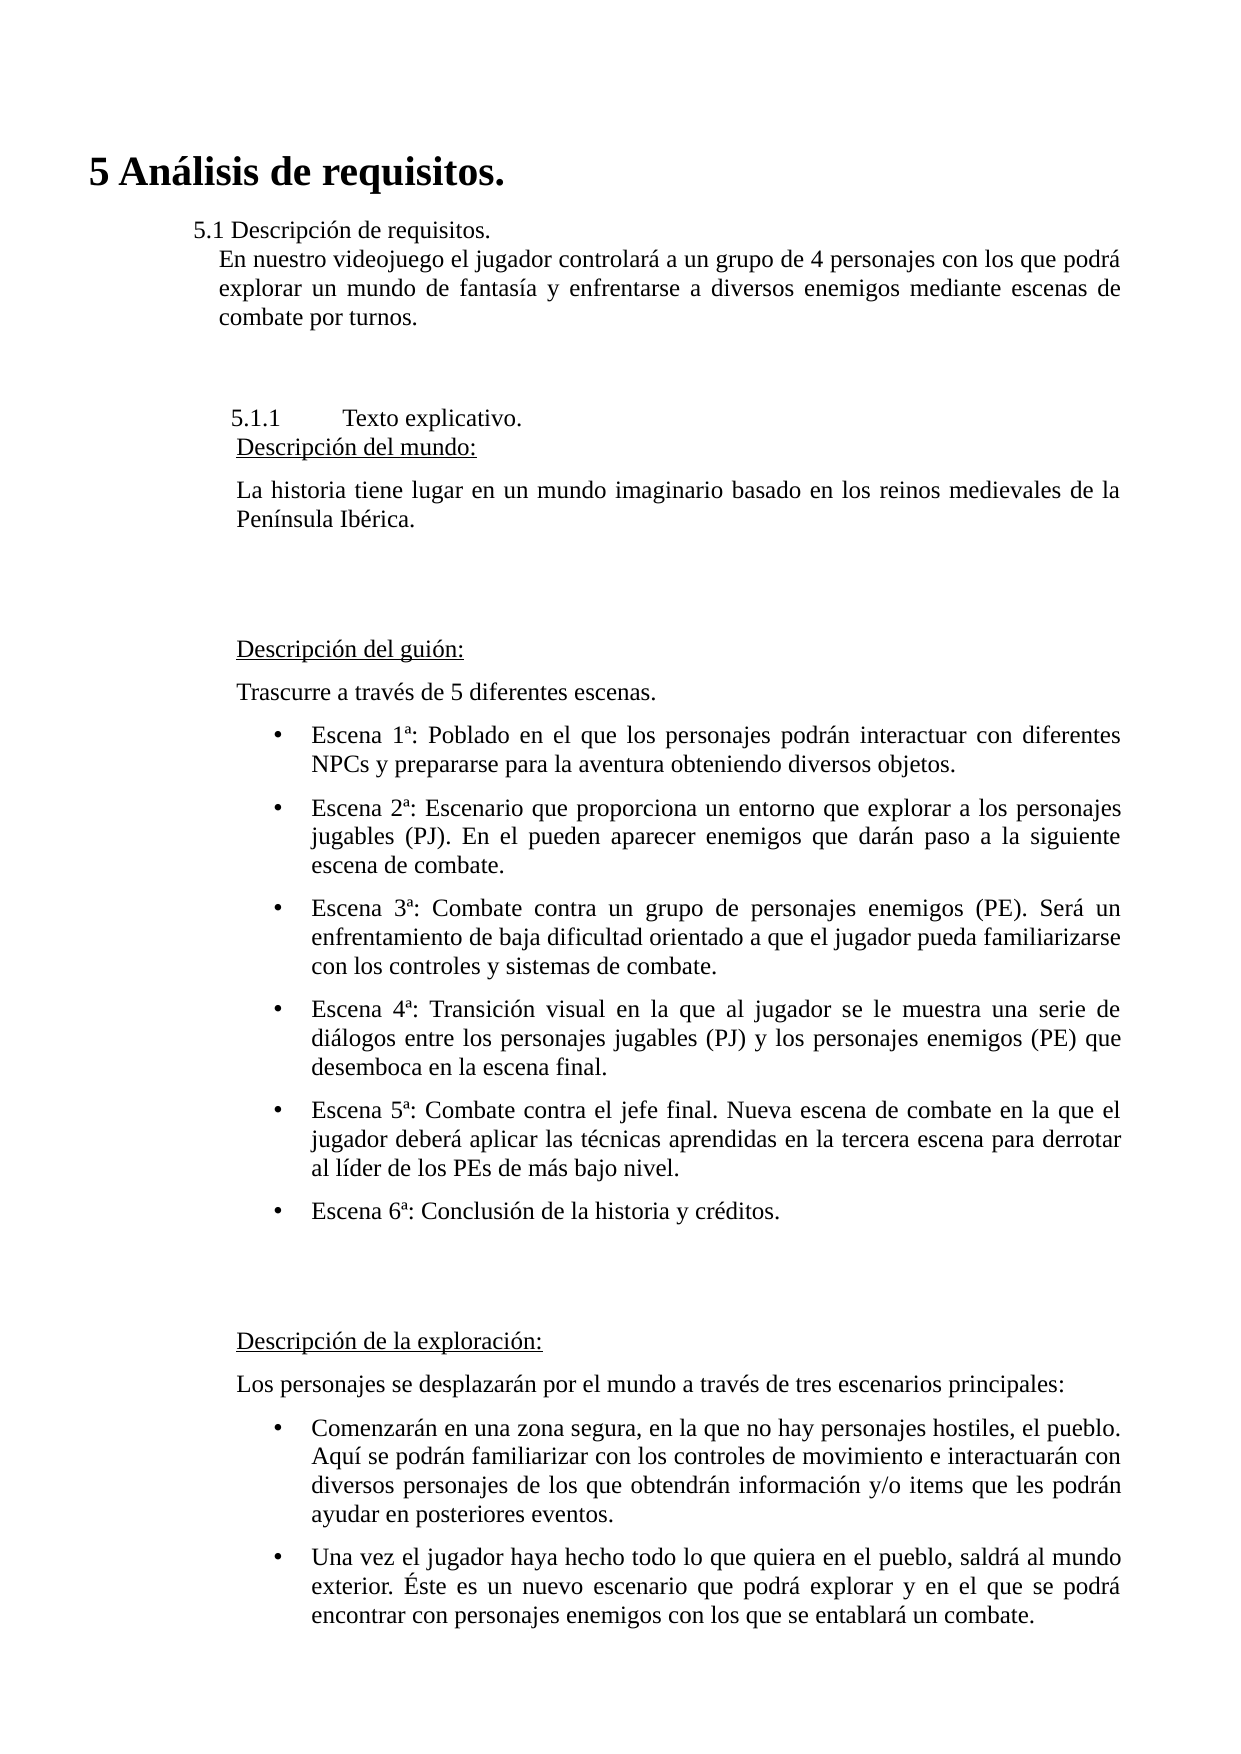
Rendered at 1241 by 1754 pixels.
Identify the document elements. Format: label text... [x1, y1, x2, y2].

text La historia tiene lugar en un mundo imaginario basado en los reinos medievales de la Península Ibérica. [236, 475, 1122, 533]
list Escena 2ª: Escenario que proporciona un entorno que explorar a los personajes jugables (PJ). En el pueden aparecer enemigos que darán paso a la siguiente escena de combate. [274, 793, 1122, 879]
text Descripción del guión: [236, 634, 1122, 663]
text Descripción de la exploración: [236, 1326, 1122, 1355]
text Los personajes se desplazarán por el mundo a través de tres escenarios principales: [236, 1369, 1122, 1398]
list Una vez el jugador haya hecho todo lo que quiera en el pueblo, saldrá al mundo exterior. Éste es un nuevo escenario que podrá explorar y en el que se podrá encontrar con personajes enemigos con los que se entablará un combate. [274, 1542, 1122, 1628]
list Escena 5ª: Combate contra el jefe final. Nueva escena de combate en la que el jugador deberá aplicar las técnicas aprendidas en la tercera escena para derrotar al líder de los PEs de más bajo nivel. [274, 1095, 1122, 1181]
list Escena 4ª: Transición visual en la que al jugador se le muestra una serie de diálogos entre los personajes jugables (PJ) y los personajes enemigos (PE) que desemboca en la escena final. [274, 994, 1122, 1081]
list Escena 1ª: Poblado en el que los personajes podrán interactuar con diferentes NPCs y prepararse para la aventura obteniendo diversos objetos. [274, 721, 1122, 778]
list Escena 3ª: Combate contra un grupo de personajes enemigos (PE). Será un enfrentamiento de baja dificultad orientado a que el jugador pueda familiarizarse con los controles y sistemas de combate. [274, 893, 1122, 980]
subtitle Descripción de requisitos. [193, 216, 1122, 244]
subtitle Texto explicativo. [231, 403, 1122, 432]
subtitle Análisis de requisitos. [89, 147, 1122, 195]
list Escena 6ª: Conclusión de la historia y créditos. [274, 1196, 1122, 1225]
text Trascurre a través de 5 diferentes escenas. [236, 677, 1122, 706]
text Descripción del mundo: [236, 432, 1122, 461]
text En nuestro videojuego el jugador controlará a un grupo de 4 personajes con los que podrá explorar un mundo de fantasía y enfrentarse a diversos enemigos mediante escenas de combate por turnos. [218, 244, 1122, 331]
list Comenzarán en una zona segura, en la que no hay personajes hostiles, el pueblo. Aquí se podrán familiarizar con los controles de movimiento e interactuarán con diversos personajes de los que obtendrán información y/o items que les podrán ayudar en posteriores eventos. [274, 1413, 1122, 1528]
